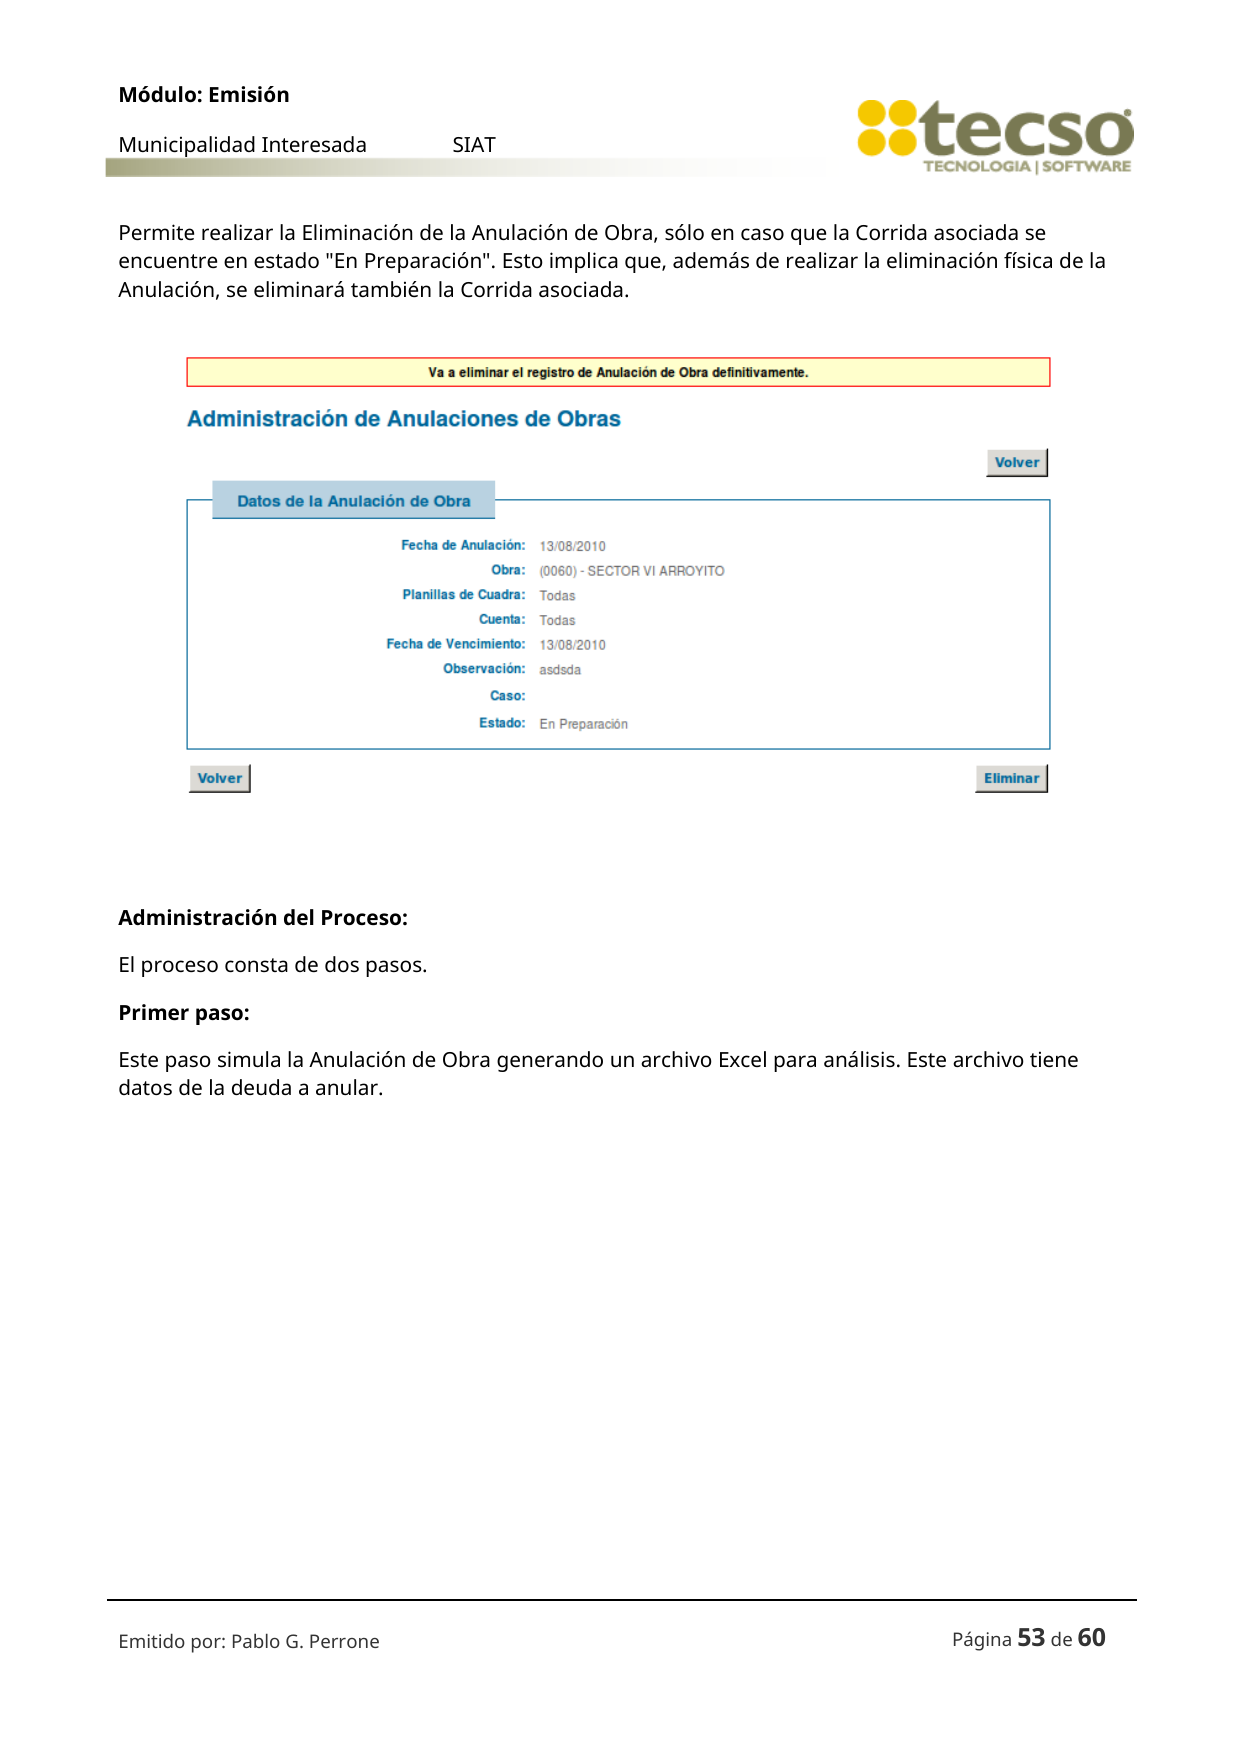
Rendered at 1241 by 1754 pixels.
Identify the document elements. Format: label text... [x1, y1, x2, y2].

text Administración del Proceso: [118, 903, 1122, 932]
text Permite realizar la Eliminación de la Anulación de Obra, sólo en caso que la Corrida asociada se encuentre en estado "En Preparación". Esto implica que, además de realizar la eliminación física de la Anulación, se eliminará también la Corrida asociada. [118, 218, 1122, 303]
picture [178, 350, 1063, 809]
text El proceso consta de dos pasos. [118, 951, 1122, 979]
text Primer paso: [118, 998, 1122, 1026]
text Este paso simula la Anulación de Obra generando un archivo Excel para análisis. Este archivo tiene datos de la deuda a anular. [118, 1045, 1122, 1102]
picture [105, 100, 1134, 177]
